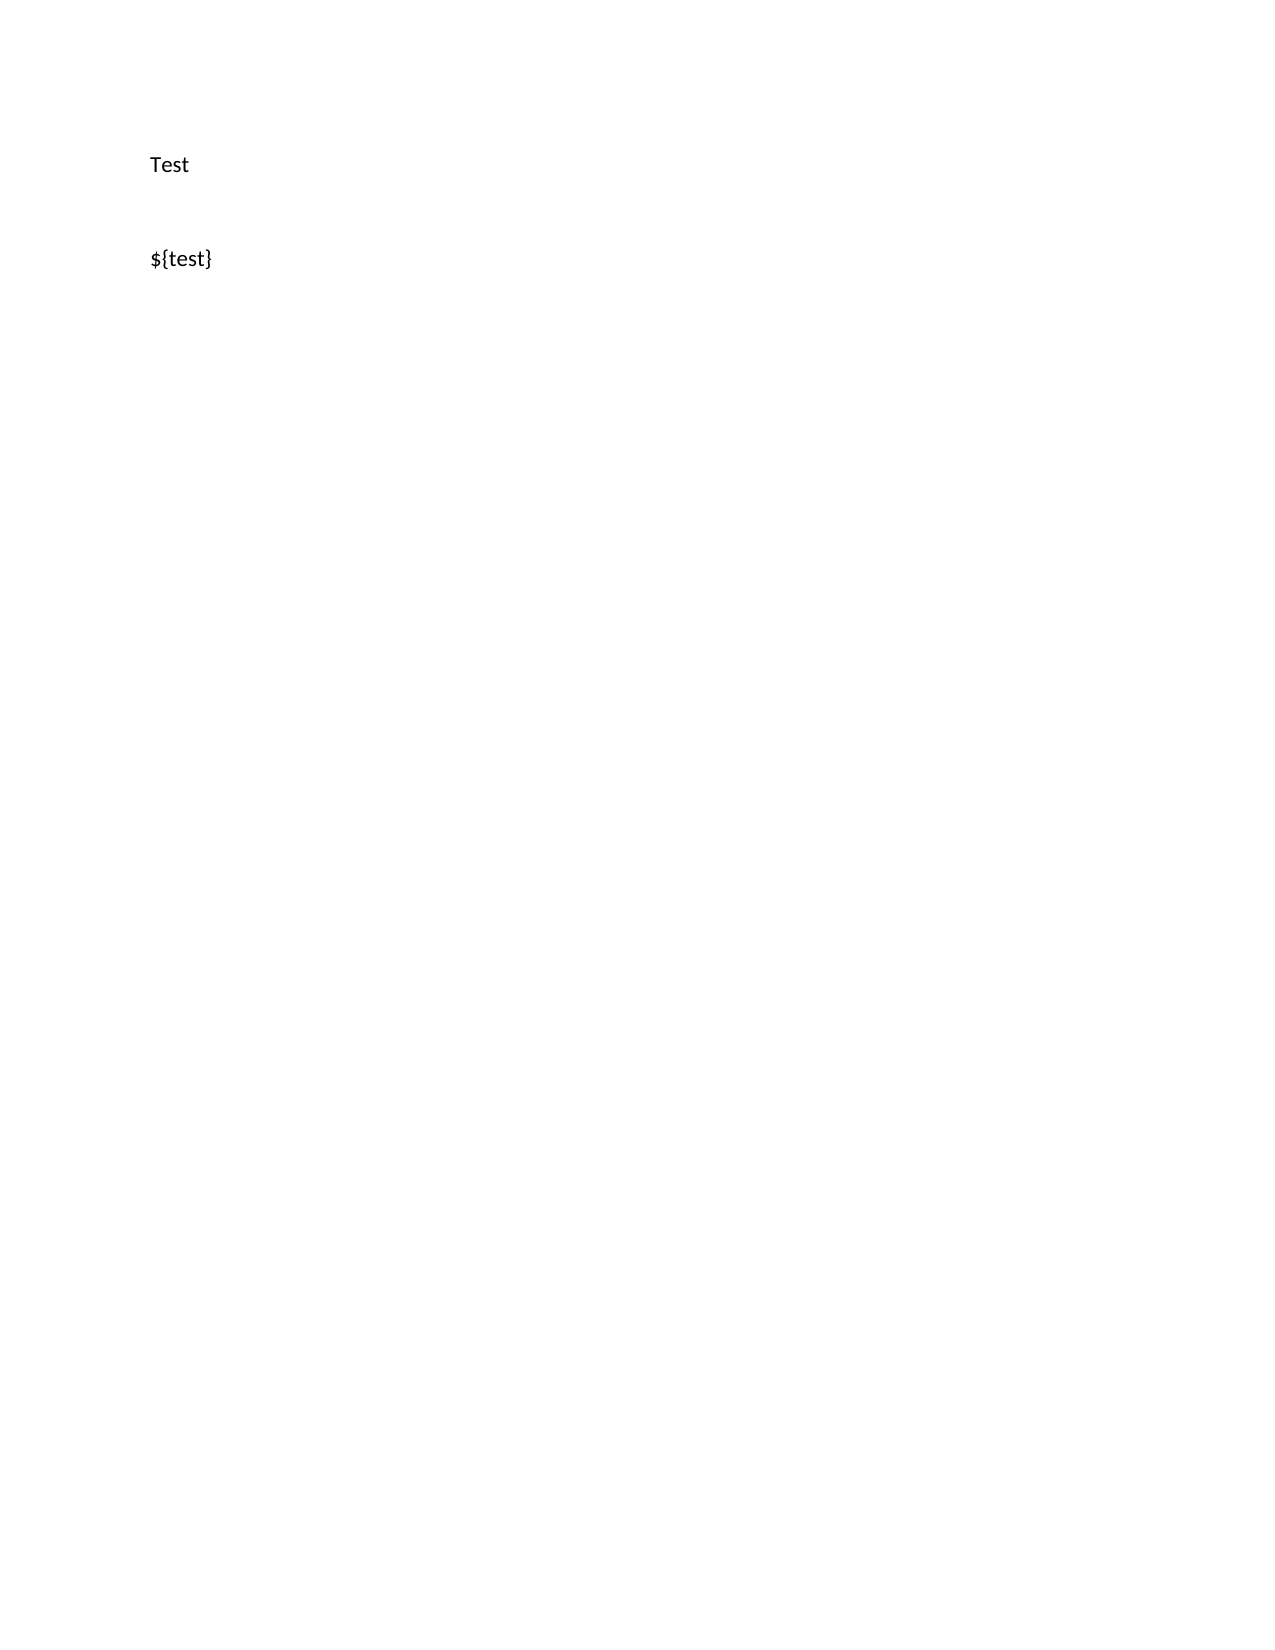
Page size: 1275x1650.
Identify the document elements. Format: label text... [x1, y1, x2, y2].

text Test [150, 150, 1125, 178]
text ${test} [150, 244, 1125, 272]
